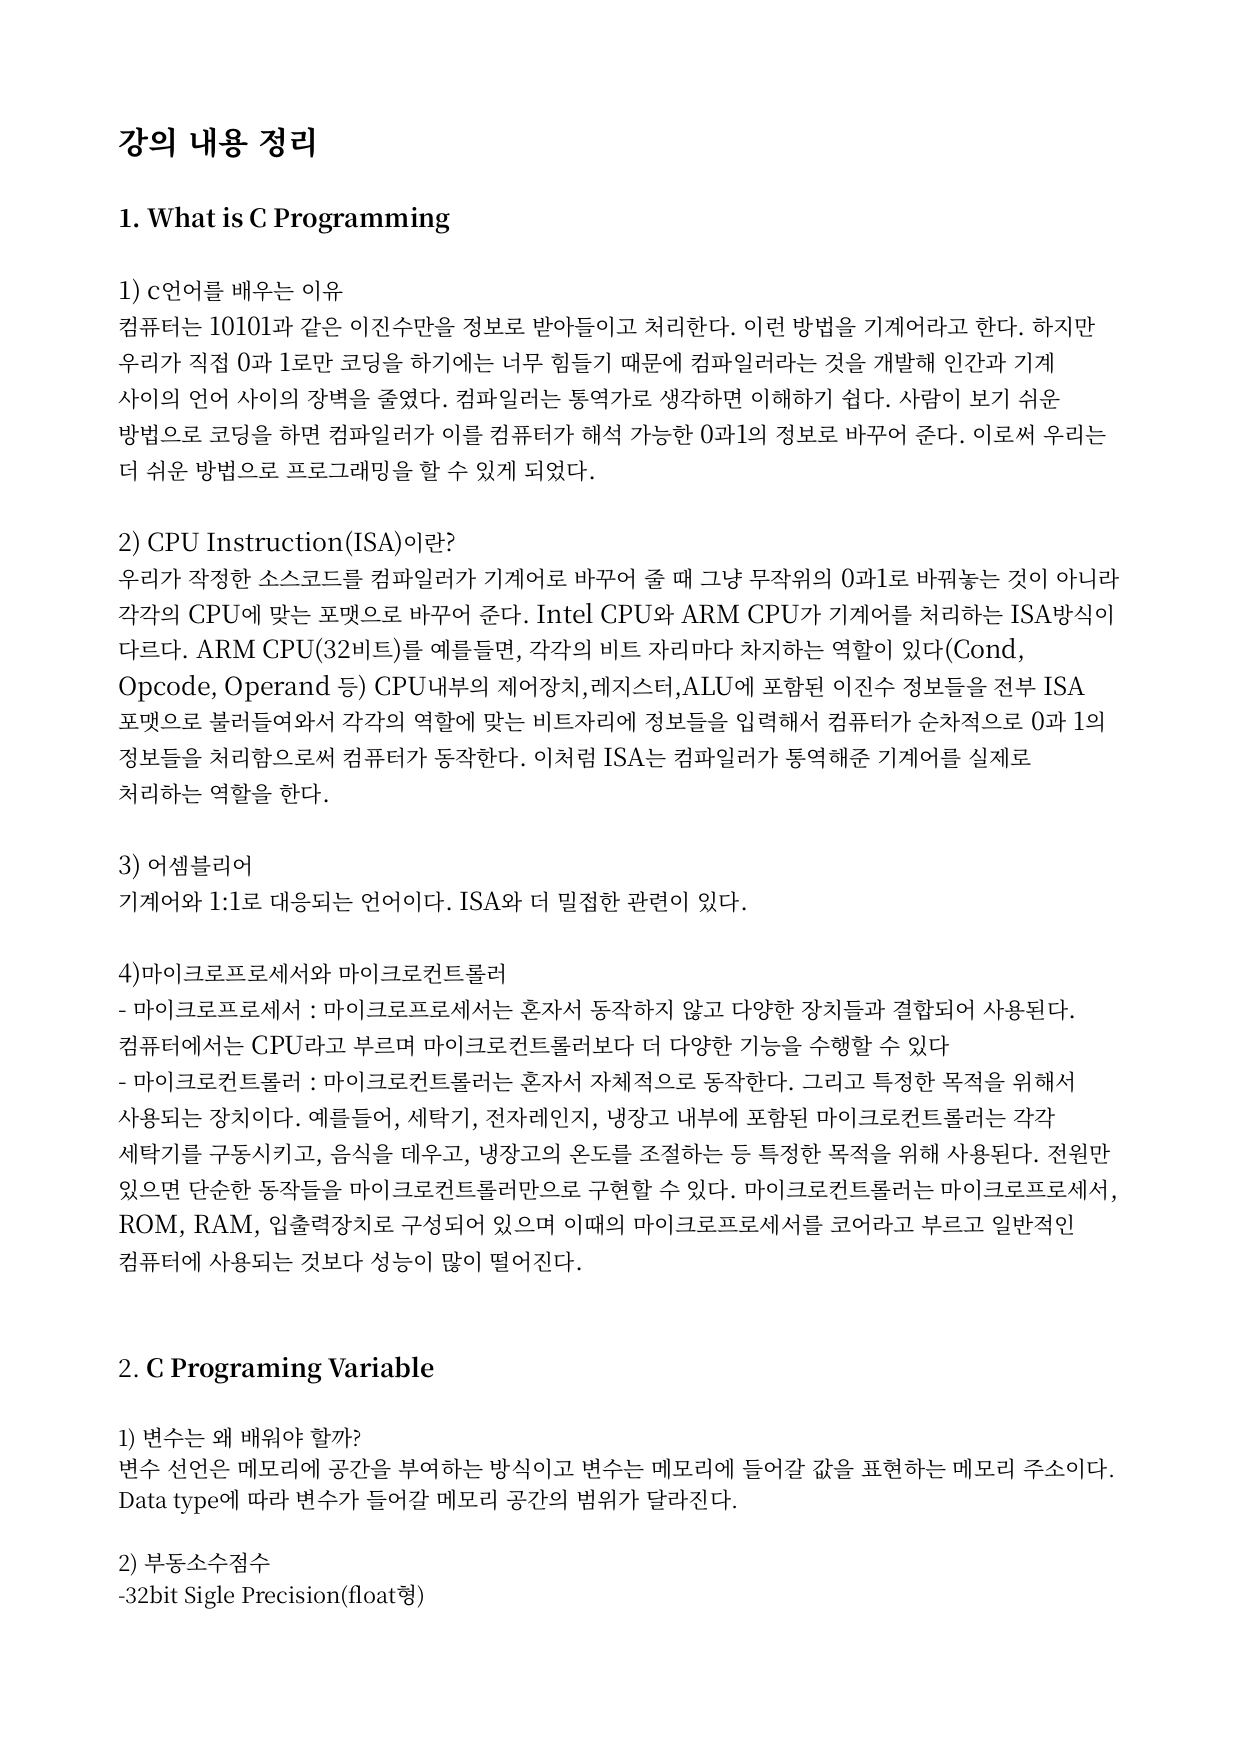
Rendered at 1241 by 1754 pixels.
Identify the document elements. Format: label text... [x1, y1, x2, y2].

text 기계어와 1:1로 대응되는 언어이다. ISA와 더 밀접한 관련이 있다. [118, 882, 1122, 918]
text 우리가 작정한 소스코드를 컴파일러가 기계어로 바꾸어 줄 때 그냥 무작위의 0과1로 바꿔놓는 것이 아니라 각각의 CPU에 맞는 포맷으로 바꾸어 준다. Intel CPU와 ARM CPU가 기계어를 처리하는 ISA방식이 다르다. ARM CPU(32비트)를 예를들면, 각각의 비트 자리마다 차지하는 역할이 있다(Cond, Opcode, Operand 등) CPU내부의 제어장치,레지스터,ALU에 포함된 이진수 정보들을 전부 ISA포맷으로 불러들여와서 각각의 역할에 맞는 비트자리에 정보들을 입력해서 컴퓨터가 순차적으로 0과 1의 정보들을 처리함으로써 컴퓨터가 동작한다. 이처럼 ISA는 컴파일러가 통역해준 기계어를 실제로 처리하는 역할을 한다. [118, 558, 1122, 810]
text 1. What is C Programming [118, 199, 1122, 235]
text 4)마이크로프로세서와 마이크로컨트롤러 [118, 954, 1122, 989]
text 변수 선언은 메모리에 공간을 부여하는 방식이고 변수는 메모리에 들어갈 값을 표현하는 메모리 주소이다. [118, 1452, 1122, 1484]
text - 마이크로프로세서 : 마이크로프로세서는 혼자서 동작하지 않고 다양한 장치들과 결합되어 사용된다. 컴퓨터에서는 CPU라고 부르며 마이크로컨트롤러보다 더 다양한 기능을 수행할 수 있다 [118, 989, 1122, 1061]
text - 마이크로컨트롤러 : 마이크로컨트롤러는 혼자서 자체적으로 동작한다. 그리고 특정한 목적을 위해서 사용되는 장치이다. 예를들어, 세탁기, 전자레인지, 냉장고 내부에 포함된 마이크로컨트롤러는 각각 세탁기를 구동시키고, 음식을 데우고, 냉장고의 온도를 조절하는 등 특정한 목적을 위해 사용된다. 전원만 있으면 단순한 동작들을 마이크로컨트롤러만으로 구현할 수 있다. 마이크로컨트롤러는 마이크로프로세서, ROM, RAM, 입출력장치로 구성되어 있으며 이때의 마이크로프로세서를 코어라고 부르고 일반적인 컴퓨터에 사용되는 것보다 성능이 많이 떨어진다. [118, 1061, 1122, 1277]
text 2) CPU Instruction(ISA)이란? [118, 522, 1122, 558]
text 컴퓨터는 10101과 같은 이진수만을 정보로 받아들이고 처리한다. 이런 방법을 기계어라고 한다. 하지만 우리가 직접 0과 1로만 코딩을 하기에는 너무 힘들기 때문에 컴파일러라는 것을 개발해 인간과 기계 사이의 언어 사이의 장벽을 줄였다. 컴파일러는 통역가로 생각하면 이해하기 쉽다. 사람이 보기 쉬운 방법으로 코딩을 하면 컴파일러가 이를 컴퓨터가 해석 가능한 0과1의 정보로 바꾸어 준다. 이로써 우리는 더 쉬운 방법으로 프로그래밍을 할 수 있게 되었다. [118, 307, 1122, 486]
text 1) 변수는 왜 배워야 할까? [118, 1421, 1122, 1452]
text 3) 어셈블리어 [118, 846, 1122, 882]
text Data type에 따라 변수가 들어갈 메모리 공간의 범위가 달라진다. [118, 1484, 1122, 1515]
text 2. C Programing Variable [118, 1349, 1122, 1385]
text 2) 부동소수점수 [118, 1547, 1122, 1578]
text 1) c언어를 배우는 이유 [118, 271, 1122, 307]
text -32bit Sigle Precision(float형) [118, 1578, 1122, 1609]
text 강의 내용 정리 [118, 118, 1122, 163]
